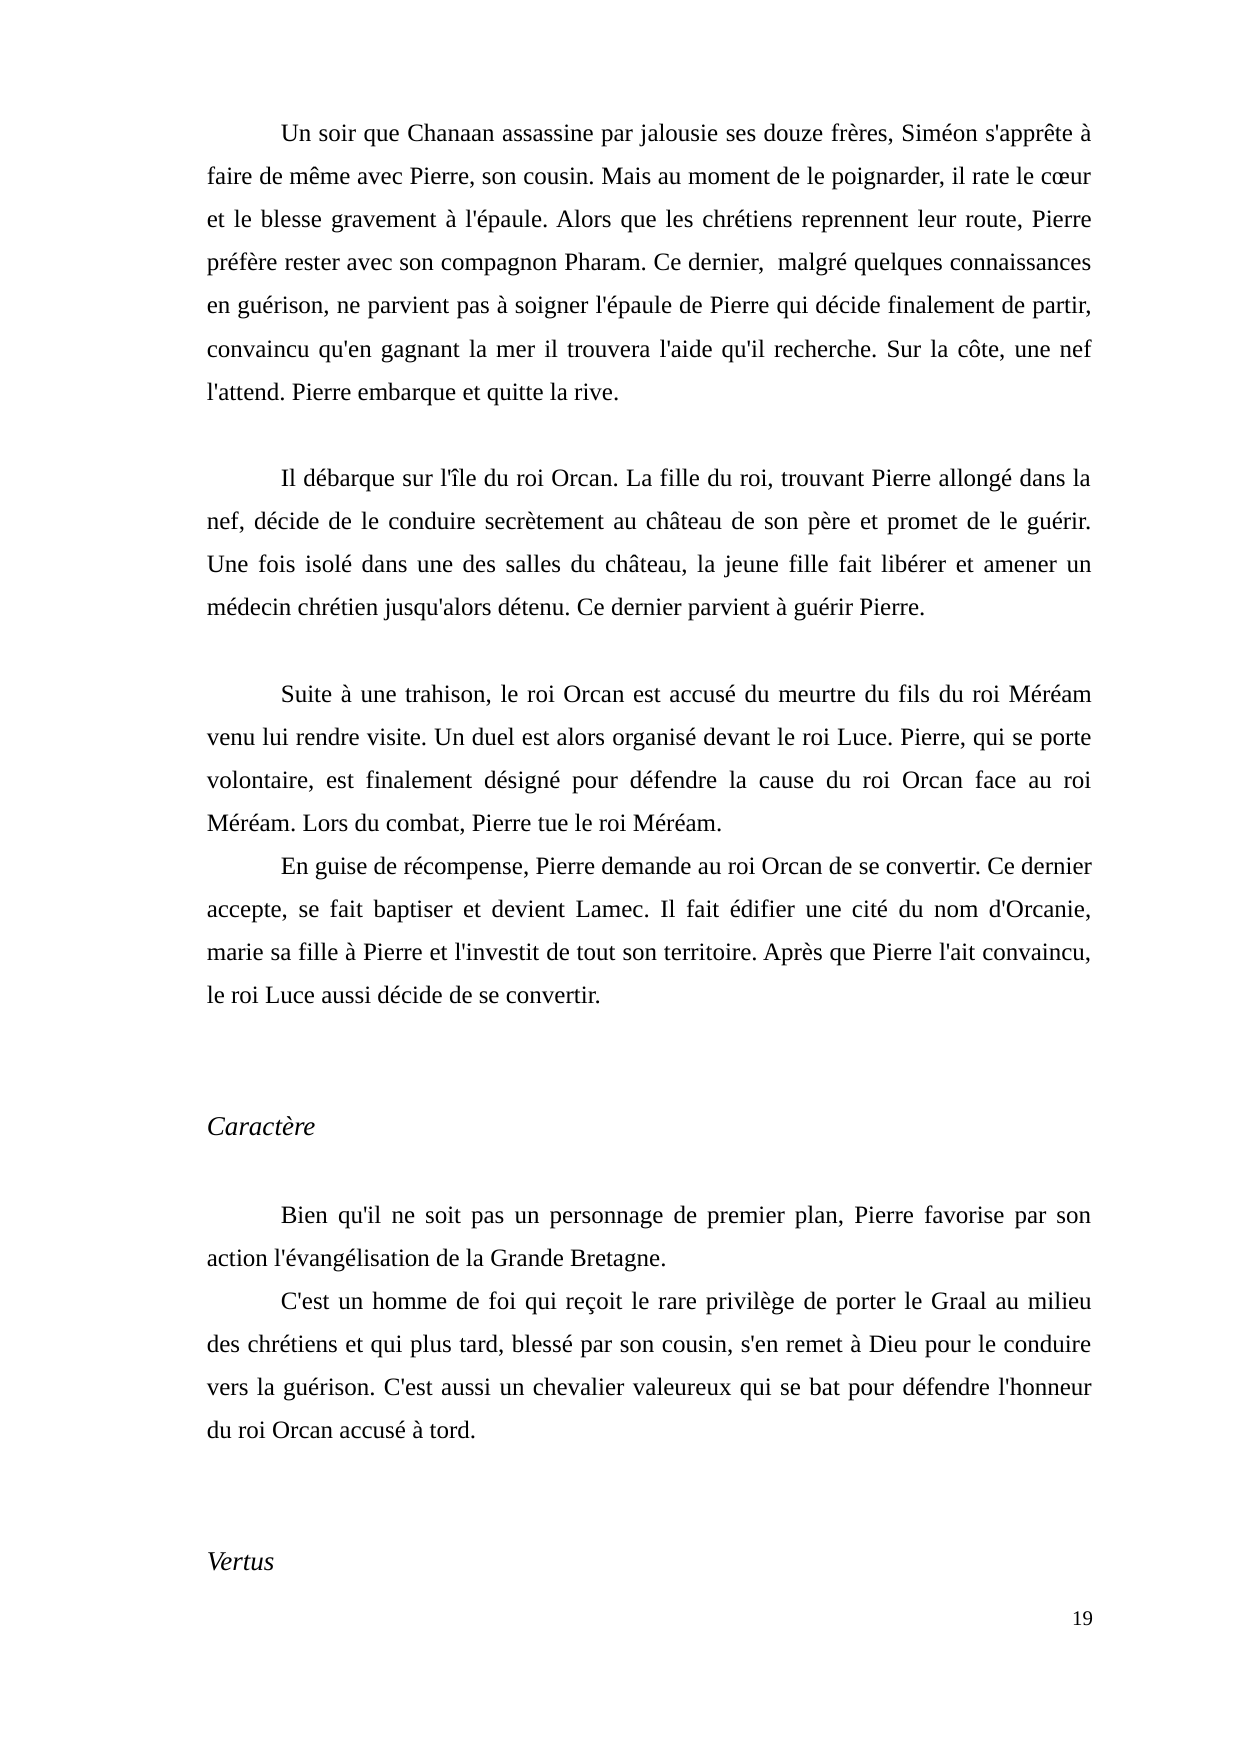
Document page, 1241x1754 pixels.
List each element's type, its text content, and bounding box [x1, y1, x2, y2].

text Bien qu'il ne soit pas un personnage de premier plan, Pierre favorise par son action l'évangélisation de la Grande Bretagne. [207, 1200, 1093, 1272]
text En guise de récompense, Pierre demande au roi Orcan de se convertir. Ce dernier accepte, se fait baptiser et devient Lamec. Il fait édifier une cité du nom d'Orcanie, marie sa fille à Pierre et l'investit de tout son territoire. Après que Pierre l'ait convaincu, le roi Luce aussi décide de se convertir. [207, 851, 1093, 1009]
text Vertus [207, 1545, 1093, 1576]
text C'est un homme de foi qui reçoit le rare privilège de porter le Graal au milieu des chrétiens et qui plus tard, blessé par son cousin, s'en remet à Dieu pour le conduire vers la guérison. C'est aussi un chevalier valeureux qui se bat pour défendre l'honneur du roi Orcan accusé à tord. [207, 1286, 1093, 1444]
text Caractère [207, 1110, 1093, 1141]
text Il débarque sur l'île du roi Orcan. La fille du roi, trouvant Pierre allongé dans la nef, décide de le conduire secrètement au château de son père et promet de le guérir. Une fois isolé dans une des salles du château, la jeune fille fait libérer et amener un médecin chrétien jusqu'alors détenu. Ce dernier parvient à guérir Pierre. [207, 463, 1093, 621]
text Suite à une trahison, le roi Orcan est accusé du meurtre du fils du roi Méréam venu lui rendre visite. Un duel est alors organisé devant le roi Luce. Pierre, qui se porte volontaire, est finalement désigné pour défendre la cause du roi Orcan face au roi Méréam. Lors du combat, Pierre tue le roi Méréam. [207, 679, 1093, 837]
text Un soir que Chanaan assassine par jalousie ses douze frères, Siméon s'apprête à faire de même avec Pierre, son cousin. Mais au moment de le poignarder, il rate le cœur et le blesse gravement à l'épaule. Alors que les chrétiens reprennent leur route, Pierre préfère rester avec son compagnon Pharam. Ce dernier, malgré quelques connaissances en guérison, ne parvient pas à soigner l'épaule de Pierre qui décide finalement de partir, convaincu qu'en gagnant la mer il trouvera l'aide qu'il recherche. Sur la côte, une nef l'attend. Pierre embarque et quitte la rive. [207, 118, 1093, 406]
